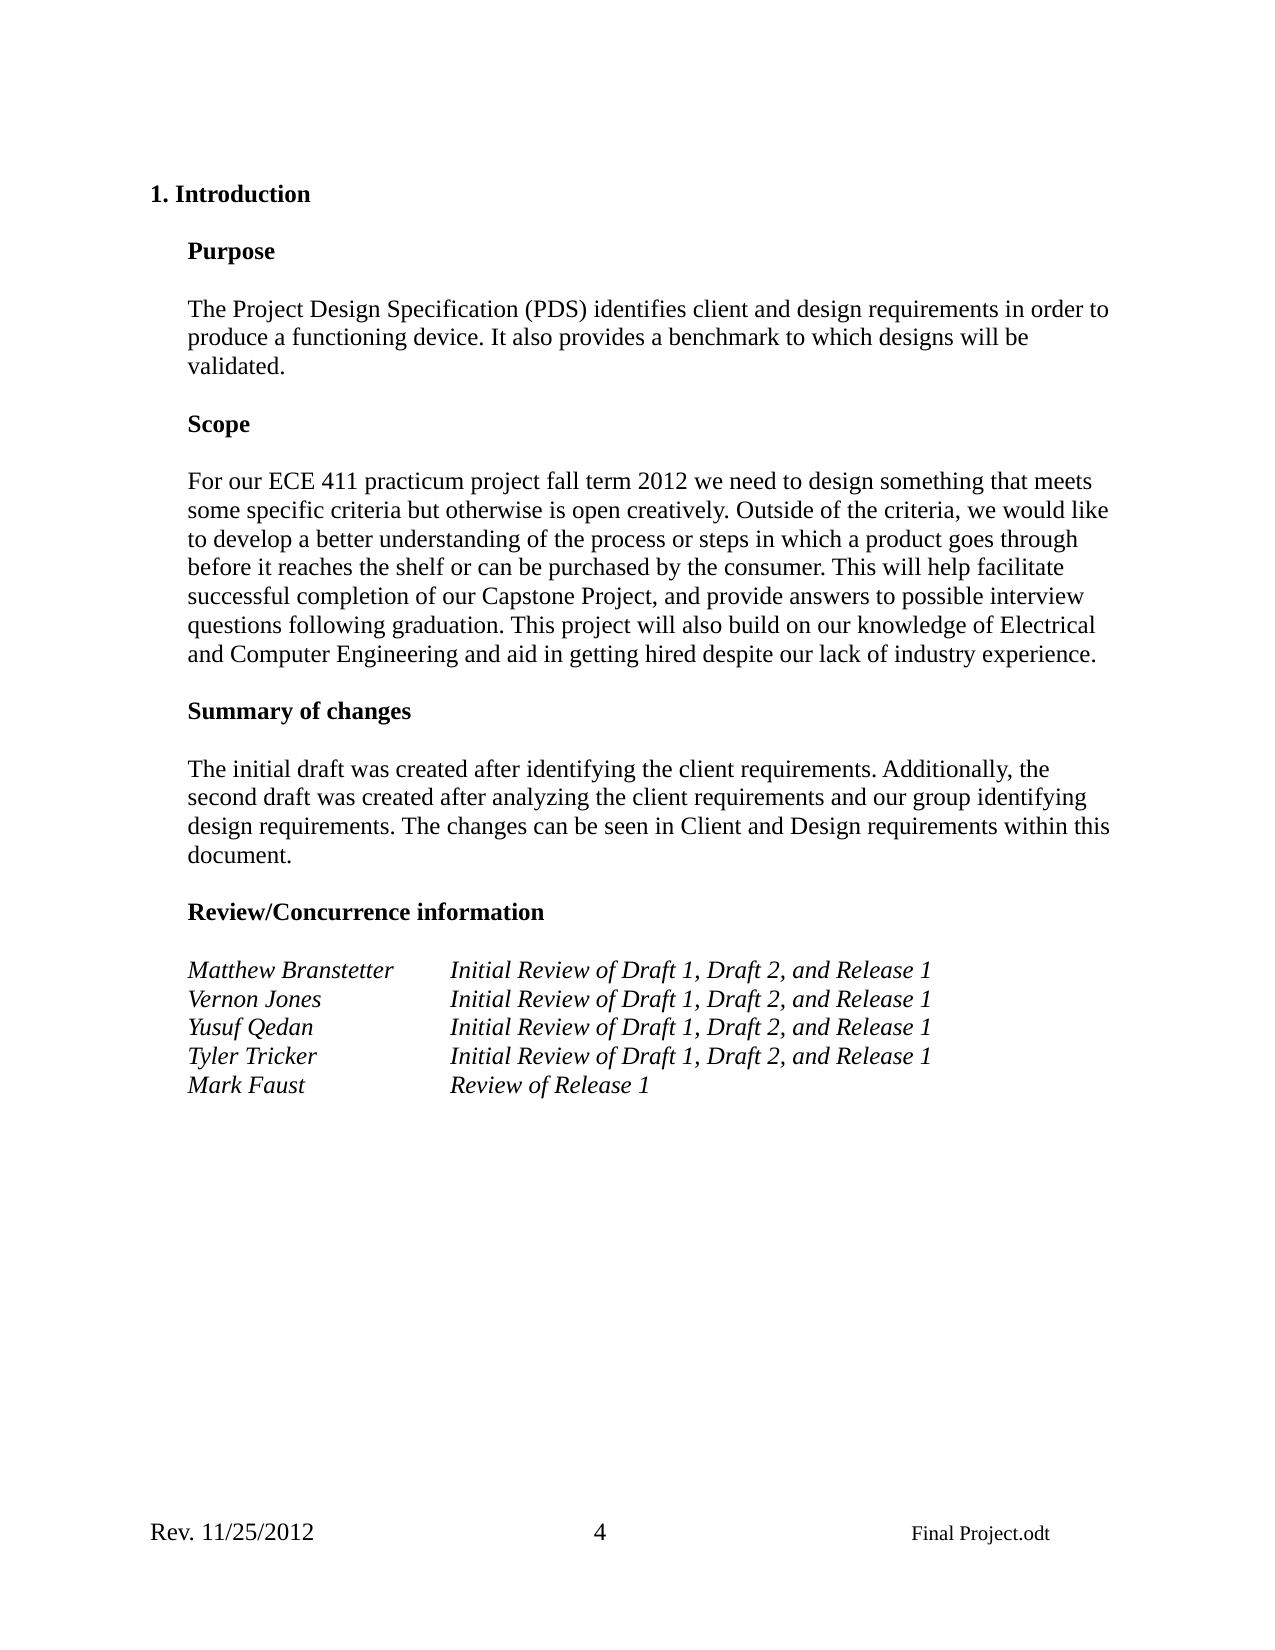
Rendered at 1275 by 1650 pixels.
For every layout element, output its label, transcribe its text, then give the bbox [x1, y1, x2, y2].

text Matthew Branstetter Initial Review of Draft 1, Draft 2, and Release 1 [187, 955, 1125, 984]
text Review/Concurrence information [187, 897, 1125, 926]
text 1. Introduction [150, 179, 1125, 207]
text Yusuf Qedan Initial Review of Draft 1, Draft 2, and Release 1 [187, 1012, 1125, 1041]
text Tyler Tricker Initial Review of Draft 1, Draft 2, and Release 1 [187, 1041, 1125, 1070]
text For our ECE 411 practicum project fall term 2012 we need to design something that meets some specific criteria but otherwise is open creatively. Outside of the criteria, we would like to develop a better understanding of the process or steps in which a product goes through before it reaches the shelf or can be purchased by the consumer. This will help facilitate successful completion of our Capstone Project, and provide answers to possible interview questions following graduation. This project will also build on our knowledge of Electrical and Computer Engineering and aid in getting hired despite our lack of industry experience. [187, 466, 1125, 667]
text The Project Design Specification (PDS) identifies client and design requirements in order to produce a functioning device. It also provides a benchmark to which designs will be validated. [187, 294, 1125, 380]
text The initial draft was created after identifying the client requirements. Additionally, the second draft was created after analyzing the client requirements and our group identifying design requirements. The changes can be seen in Client and Design requirements within this document. [187, 754, 1125, 869]
text Purpose [187, 236, 1125, 265]
text Mark Faust Review of Release 1 [187, 1070, 1125, 1099]
text Vernon Jones Initial Review of Draft 1, Draft 2, and Release 1 [187, 984, 1125, 1012]
text Summary of changes [187, 696, 1125, 725]
text Scope [187, 409, 1125, 437]
